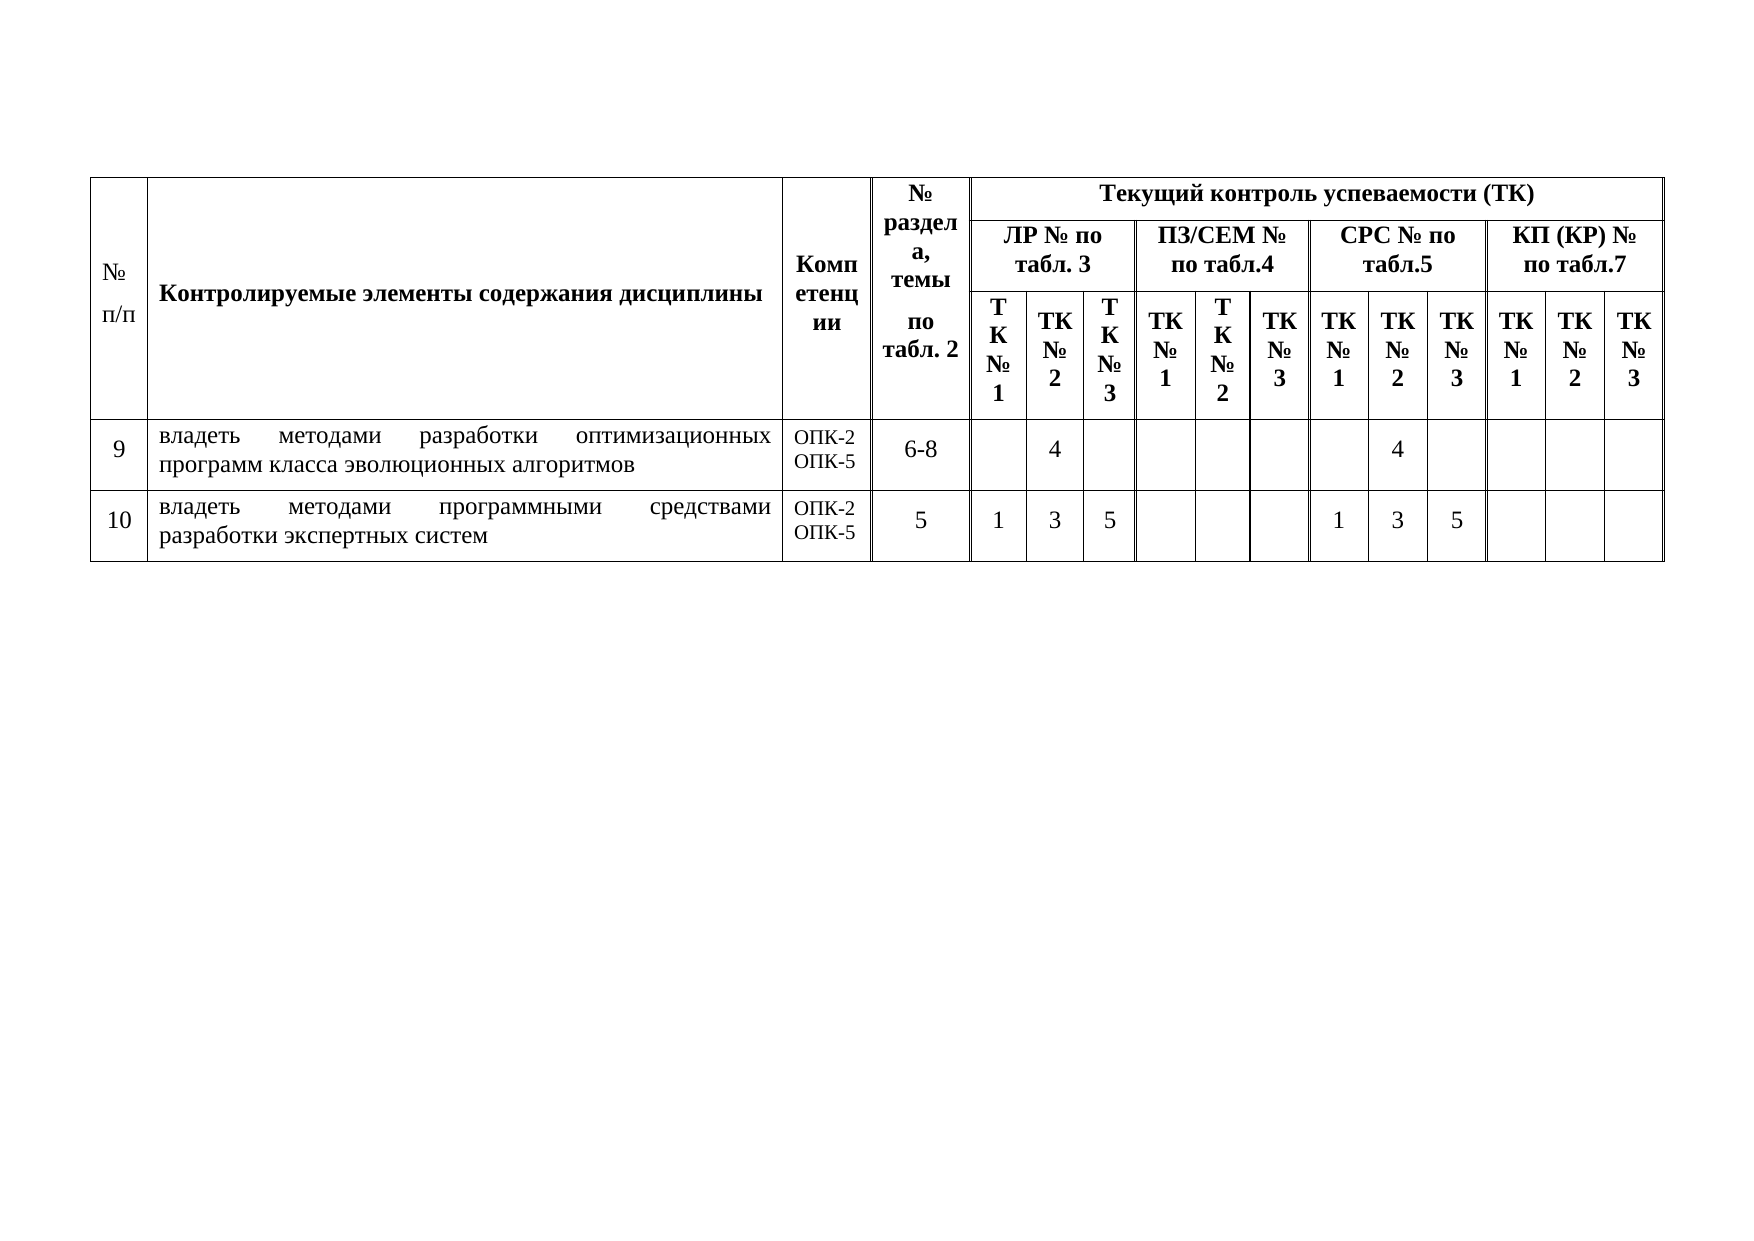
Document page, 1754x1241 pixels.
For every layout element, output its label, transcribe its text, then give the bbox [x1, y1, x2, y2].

table_cell ТК № 2 [1027, 292, 1083, 419]
table_cell [1084, 420, 1134, 490]
table_cell ТК № 2 [1196, 292, 1249, 419]
table_cell ТК № 3 [1084, 292, 1134, 419]
table_cell 3 [1369, 491, 1427, 561]
table_cell 6-8 [873, 420, 969, 490]
table_header Компетенции [783, 178, 870, 419]
table_cell 1 [1311, 491, 1368, 561]
table_cell 4 [1027, 420, 1083, 490]
table_cell КП (КР) № по табл.7 [1488, 221, 1662, 291]
table_cell 4 [1369, 420, 1427, 490]
table_cell [1488, 420, 1545, 490]
table_cell ТК № 1 [972, 292, 1026, 419]
table_cell [1137, 420, 1195, 490]
table_cell ПЗ/СЕМ № по табл.4 [1137, 221, 1308, 291]
table_cell СРС № по табл.5 [1311, 221, 1485, 291]
table_cell 3 [1027, 491, 1083, 561]
table_cell [972, 420, 1026, 490]
table_cell [1605, 491, 1662, 561]
table_cell ТК № 1 [1311, 292, 1368, 419]
table_cell ТК № 3 [1428, 292, 1485, 419]
table_cell ТК № 2 [1369, 292, 1427, 419]
table_cell владеть методами программными средствами разработки экспертных систем [148, 491, 782, 561]
table_cell 9 [91, 420, 147, 490]
table_cell [1488, 491, 1545, 561]
table_cell [1546, 420, 1604, 490]
table_cell 10 [91, 491, 147, 561]
table_cell [1546, 491, 1604, 561]
table_cell [1605, 420, 1662, 490]
table_cell 5 [1084, 491, 1134, 561]
table_header Текущий контроль успеваемости (ТК) [972, 178, 1662, 219]
table_cell [1428, 420, 1485, 490]
table_cell 1 [972, 491, 1026, 561]
table_header № п/п [91, 178, 147, 419]
table_cell [1251, 420, 1308, 490]
table_cell [1311, 420, 1368, 490]
table_cell [1196, 491, 1249, 561]
table_header Контролируемые элементы содержания дисциплины [148, 178, 782, 419]
table_cell ОПК-2 ОПК-5 [783, 420, 870, 490]
table_cell ОПК-2 ОПК-5 [783, 491, 870, 561]
table_cell [1196, 420, 1249, 490]
table_cell 5 [873, 491, 969, 561]
table_cell ТК № 3 [1251, 292, 1308, 419]
table_cell ТК № 1 [1488, 292, 1545, 419]
table_cell ТК № 1 [1137, 292, 1195, 419]
table_cell 5 [1428, 491, 1485, 561]
table_cell ТК № 2 [1546, 292, 1604, 419]
table_cell владеть методами разработки оптимизационных программ класса эволюционных алгоритмов [148, 420, 782, 490]
table_cell [1251, 491, 1308, 561]
table_cell ЛР № по табл. 3 [972, 221, 1134, 291]
table_cell ТК № 3 [1605, 292, 1662, 419]
table_header № раздела, темы по табл. 2 [873, 178, 969, 419]
table_cell [1137, 491, 1195, 561]
